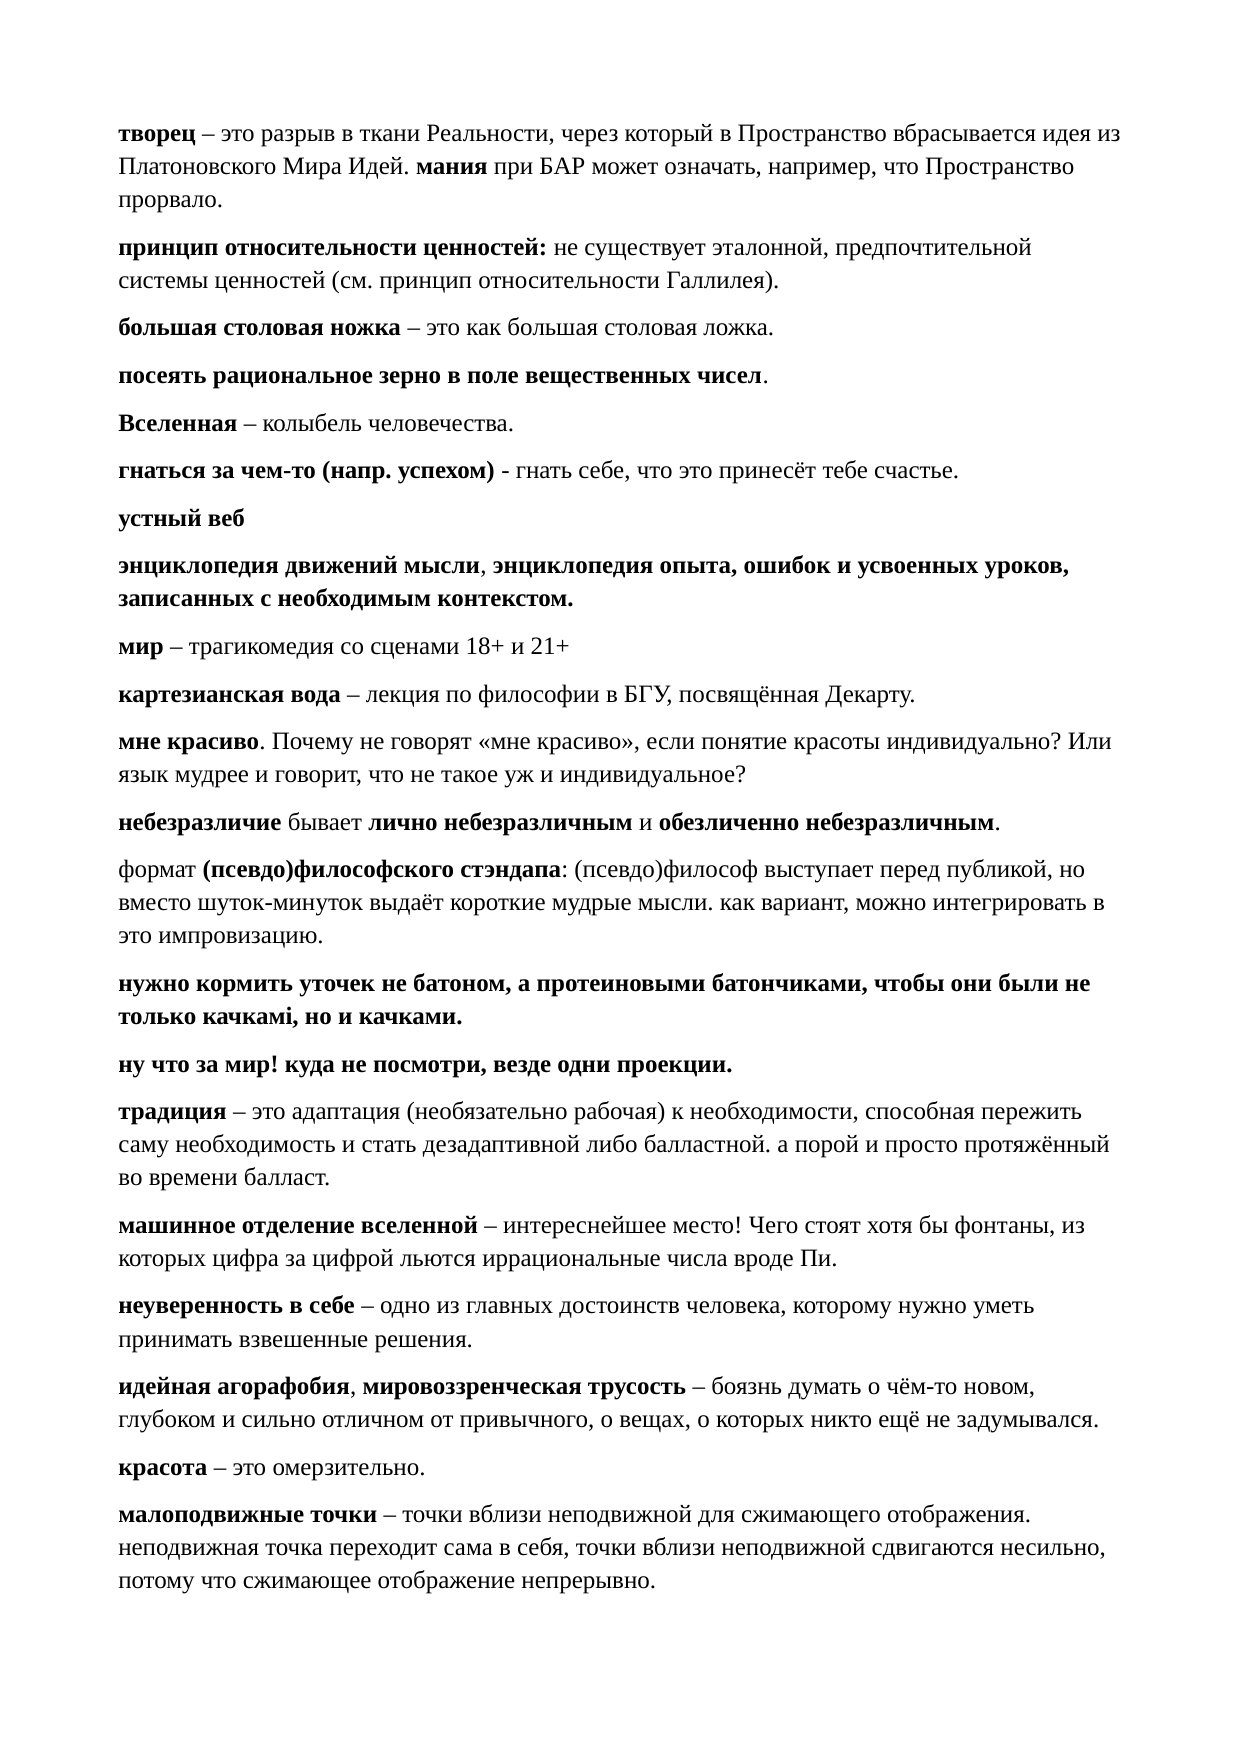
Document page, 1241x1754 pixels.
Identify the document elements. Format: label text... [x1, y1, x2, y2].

text творец – это разрыв в ткани Реальности, через который в Пространство вбрасывается идея из Платоновского Мира Идей. мания при БАР может означать, например, что Пространство прорвало. [118, 118, 1122, 213]
text неуверенность в себе – одно из главных достоинств человека, которому нужно уметь принимать взвешенные решения. [118, 1291, 1122, 1352]
text идейная агорафобия, мировоззренческая трусость – боязнь думать о чём-то новом, глубоком и сильно отличном от привычного, о вещах, о которых никто ещё не задумывался. [118, 1371, 1122, 1433]
text ну что за мир! куда не посмотри, везде одни проекции. [118, 1049, 1122, 1077]
text посеять рациональное зерно в поле вещественных чисел. [118, 360, 1122, 389]
text машинное отделение вселенной – интереснейшее место! Чего стоят хотя бы фонтаны, из которых цифра за цифрой льются иррациональные числа вроде Пи. [118, 1210, 1122, 1272]
text нужно кормить уточек не батоном, а протеиновыми батончиками, чтобы они были не только качкамі, но и качками. [118, 968, 1122, 1030]
text малоподвижные точки – точки вблизи неподвижной для сжимающего отображения. неподвижная точка переходит сама в себя, точки вблизи неподвижной сдвигаются несильно, потому что сжимающее отображение непрерывно. [118, 1499, 1122, 1594]
text красота – это омерзительно. [118, 1452, 1122, 1481]
text большая столовая ножка – это как большая столовая ложка. [118, 312, 1122, 341]
text небезразличие бывает лично небезразличным и обезличенно небезразличным. [118, 807, 1122, 836]
text устный веб [118, 503, 1122, 532]
text энциклопедия движений мысли, энциклопедия опыта, ошибок и усвоенных уроков, записанных с необходимым контекстом. [118, 550, 1122, 612]
text Вселенная – колыбель человечества. [118, 408, 1122, 436]
text формат (псевдо)философского стэндапа: (псевдо)философ выступает перед публикой, но вместо шуток-минуток выдаёт короткие мудрые мысли. как вариант, можно интегрировать в это импровизацию. [118, 854, 1122, 949]
text принцип относительности ценностей: не существует эталонной, предпочтительной системы ценностей (см. принцип относительности Галлилея). [118, 232, 1122, 293]
text гнаться за чем-то (напр. успехом) - гнать себе, что это принесёт тебе счастье. [118, 455, 1122, 484]
text традиция – это адаптация (необязательно рабочая) к необходимости, способная пережить саму необходимость и стать дезадаптивной либо балластной. а порой и просто протяжённый во времени балласт. [118, 1096, 1122, 1191]
text мир – трагикомедия со сценами 18+ и 21+ [118, 631, 1122, 660]
text мне красиво. Почему не говорят «мне красиво», если понятие красоты индивидуально? Или язык мудрее и говорит, что не такое уж и индивидуальное? [118, 726, 1122, 788]
text картезианская вода – лекция по философии в БГУ, посвящённая Декарту. [118, 679, 1122, 707]
